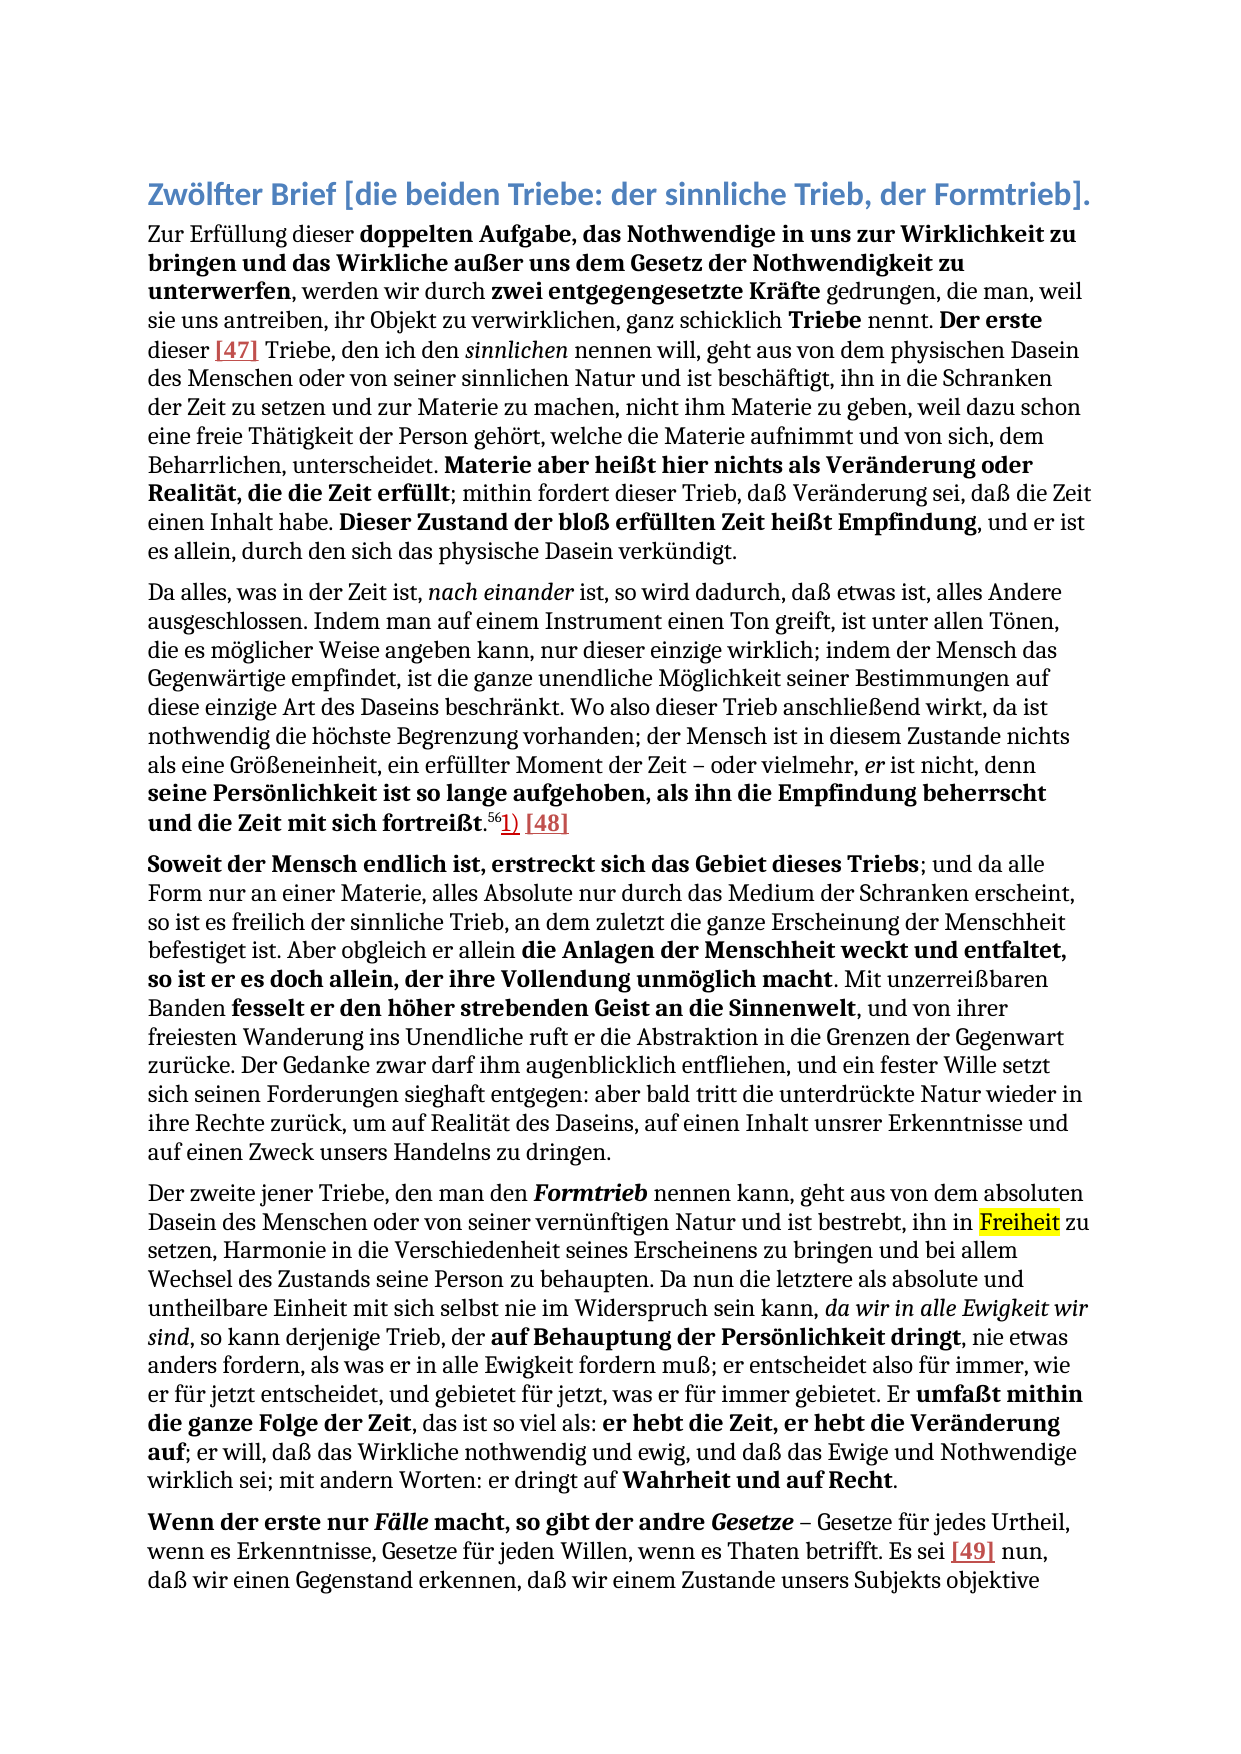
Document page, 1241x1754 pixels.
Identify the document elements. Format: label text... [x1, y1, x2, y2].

text Wenn der erste nur Fälle macht, so gibt der andre Gesetze – Gesetze für jedes Urtheil, wenn es Erkenntnisse, Gesetze für jeden Willen, wenn es Thaten betrifft. Es sei [49] nun, daß wir einen Gegenstand erkennen, daß wir einem Zustande unsers Subjekts objektive [148, 1508, 1092, 1595]
text Der zweite jener Triebe, den man den Formtrieb nennen kann, geht aus von dem absoluten Dasein des Menschen oder von seiner vernünftigen Natur und ist bestrebt, ihn in Freiheit zu setzen, Harmonie in die Verschiedenheit seines Erscheinens zu bringen und bei allem Wechsel des Zustands seine Person zu behaupten. Da nun die letztere als absolute und untheilbare Einheit mit sich selbst nie im Widerspruch sein kann, da wir in alle Ewigkeit wir sind, so kann derjenige Trieb, der auf Behauptung der Persönlichkeit dringt, nie etwas anders fordern, als was er in alle Ewigkeit fordern muß; er entscheidet also für immer, wie er für jetzt entscheidet, und gebietet für jetzt, was er für immer gebietet. Er umfaßt mithin die ganze Folge der Zeit, das ist so viel als: er hebt die Zeit, er hebt die Veränderung auf; er will, daß das Wirkliche nothwendig und ewig, und daß das Ewige und Nothwendige wirklich sei; mit andern Worten: er dringt auf Wahrheit und auf Recht. [148, 1179, 1092, 1495]
text Zur Erfüllung dieser doppelten Aufgabe, das Nothwendige in uns zur Wirklichkeit zu bringen und das Wirkliche außer uns dem Gesetz der Nothwendigkeit zu unterwerfen, werden wir durch zwei entgegengesetzte Kräfte gedrungen, die man, weil sie uns antreiben, ihr Objekt zu verwirklichen, ganz schicklich Triebe nennt. Der erste dieser [47] Triebe, den ich den sinnlichen nennen will, geht aus von dem physischen Dasein des Menschen oder von seiner sinnlichen Natur und ist beschäftigt, ihn in die Schranken der Zeit zu setzen und zur Materie zu machen, nicht ihm Materie zu geben, weil dazu schon eine freie Thätigkeit der Person gehört, welche die Materie aufnimmt und von sich, dem Beharrlichen, unterscheidet. Materie aber heißt hier nichts als Veränderung oder Realität, die die Zeit erfüllt; mithin fordert dieser Trieb, daß Veränderung sei, daß die Zeit einen Inhalt habe. Dieser Zustand der bloß erfüllten Zeit heißt Empfindung, und er ist es allein, durch den sich das physische Dasein verkündigt. [148, 220, 1092, 566]
text Soweit der Mensch endlich ist, erstreckt sich das Gebiet dieses Triebs; und da alle Form nur an einer Materie, alles Absolute nur durch das Medium der Schranken erscheint, so ist es freilich der sinnliche Trieb, an dem zuletzt die ganze Erscheinung der Menschheit befestiget ist. Aber obgleich er allein die Anlagen der Menschheit weckt und entfaltet, so ist er es doch allein, der ihre Vollendung unmöglich macht. Mit unzerreißbaren Banden fesselt er den höher strebenden Geist an die Sinnenwelt, und von ihrer freiesten Wanderung ins Unendliche ruft er die Abstraktion in die Grenzen der Gegenwart zurücke. Der Gedanke zwar darf ihm augenblicklich entfliehen, und ein fester Wille setzt sich seinen Forderungen sieghaft entgegen: aber bald tritt die unterdrückte Natur wieder in ihre Rechte zurück, um auf Realität des Daseins, auf einen Inhalt unsrer Erkenntnisse und auf einen Zweck unsers Handelns zu dringen. [148, 850, 1092, 1166]
subtitle Zwölfter Brief [die beiden Triebe: der sinnliche Trieb, der Formtrieb]. [148, 173, 1092, 213]
text Da alles, was in der Zeit ist, nach einander ist, so wird dadurch, daß etwas ist, alles Andere ausgeschlossen. Indem man auf einem Instrument einen Ton greift, ist unter allen Tönen, die es möglicher Weise angeben kann, nur dieser einzige wirklich; indem der Mensch das Gegenwärtige empfindet, ist die ganze unendliche Möglichkeit seiner Bestimmungen auf diese einzige Art des Daseins beschränkt. Wo also dieser Trieb anschließend wirkt, da ist nothwendig die höchste Begrenzung vorhanden; der Mensch ist in diesem Zustande nichts als eine Größeneinheit, ein erfüllter Moment der Zeit – oder vielmehr, er ist nicht, denn seine Persönlichkeit ist so lange aufgehoben, als ihn die Empfindung beherrscht und die Zeit mit sich fortreißt.1) [48] [148, 578, 1092, 838]
